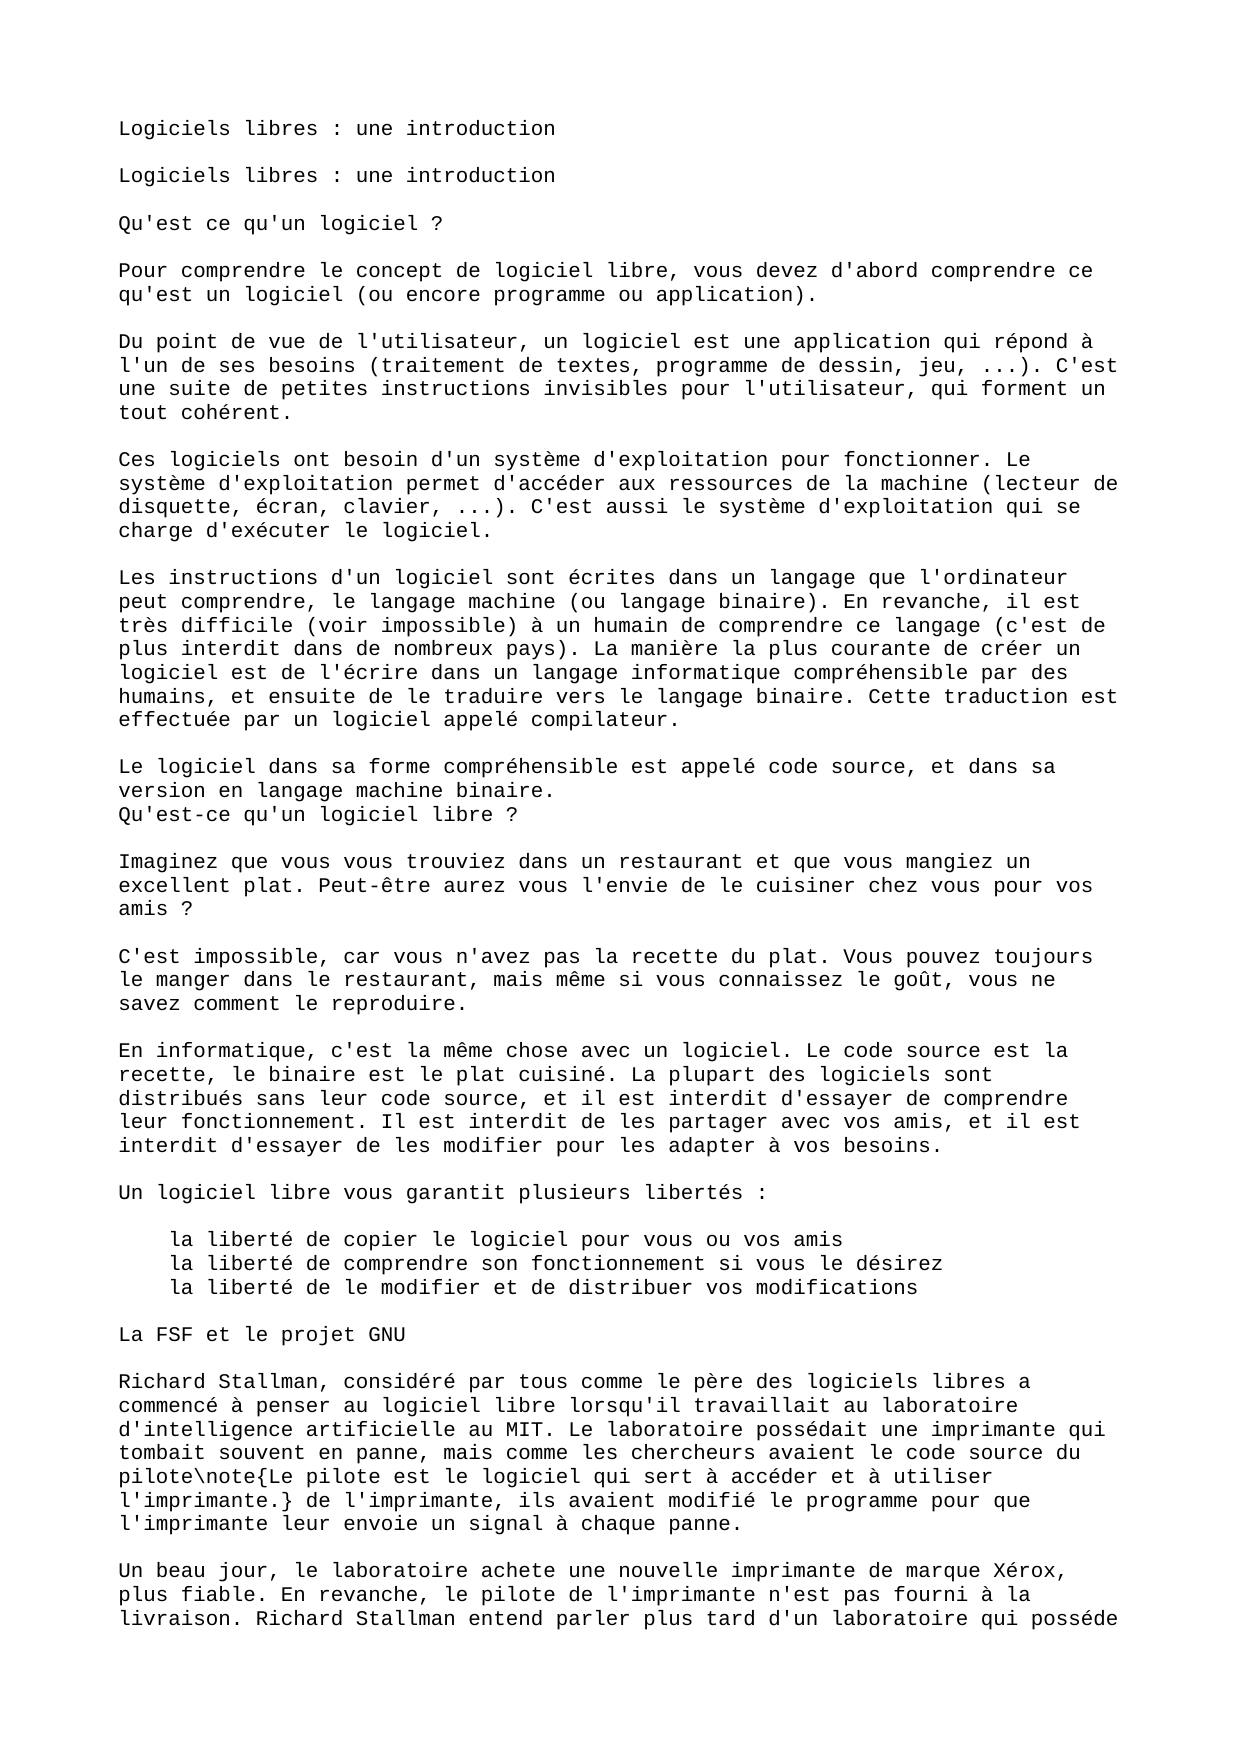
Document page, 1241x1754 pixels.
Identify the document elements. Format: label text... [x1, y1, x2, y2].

text Ces logiciels ont besoin d'un système d'exploitation pour fonctionner. Le système d'exploitation permet d'accéder aux ressources de la machine (lecteur de disquette, écran, clavier, ...). C'est aussi le système d'exploitation qui se charge d'exécuter le logiciel. [118, 449, 1122, 544]
text la liberté de copier le logiciel pour vous ou vos amis [118, 1229, 1122, 1253]
text Logiciels libres : une introduction [118, 165, 1122, 189]
text Du point de vue de l'utilisateur, un logiciel est une application qui répond à l'un de ses besoins (traitement de textes, programme de dessin, jeu, ...). C'est une suite de petites instructions invisibles pour l'utilisateur, qui forment un tout cohérent. [118, 331, 1122, 426]
text Richard Stallman, considéré par tous comme le père des logiciels libres a commencé à penser au logiciel libre lorsqu'il travaillait au laboratoire d'intelligence artificielle au MIT. Le laboratoire possédait une imprimante qui tombait souvent en panne, mais comme les chercheurs avaient le code source du pilote\note{Le pilote est le logiciel qui sert à accéder et à utiliser l'imprimante.} de l'imprimante, ils avaient modifié le programme pour que l'imprimante leur envoie un signal à chaque panne. [118, 1371, 1122, 1537]
text la liberté de le modifier et de distribuer vos modifications [118, 1277, 1122, 1300]
text En informatique, c'est la même chose avec un logiciel. Le code source est la recette, le binaire est le plat cuisiné. La plupart des logiciels sont distribués sans leur code source, et il est interdit d'essayer de comprendre leur fonctionnement. Il est interdit de les partager avec vos amis, et il est interdit d'essayer de les modifier pour les adapter à vos besoins. [118, 1040, 1122, 1158]
text Qu'est ce qu'un logiciel ? [118, 213, 1122, 236]
text Imaginez que vous vous trouviez dans un restaurant et que vous mangiez un excellent plat. Peut-être aurez vous l'envie de le cuisiner chez vous pour vos amis ? [118, 851, 1122, 922]
text La FSF et le projet GNU [118, 1324, 1122, 1348]
text Un beau jour, le laboratoire achete une nouvelle imprimante de marque Xérox, plus fiable. En revanche, le pilote de l'imprimante n'est pas fourni à la livraison. Richard Stallman entend parler plus tard d'un laboratoire qui posséde [118, 1561, 1122, 1631]
text Le logiciel dans sa forme compréhensible est appelé code source, et dans sa version en langage machine binaire. [118, 757, 1122, 804]
text Un logiciel libre vous garantit plusieurs libertés : [118, 1182, 1122, 1206]
text Les instructions d'un logiciel sont écrites dans un langage que l'ordinateur peut comprendre, le langage machine (ou langage binaire). En revanche, il est très difficile (voir impossible) à un humain de comprendre ce langage (c'est de plus interdit dans de nombreux pays). La manière la plus courante de créer un logiciel est de l'écrire dans un langage informatique compréhensible par des humains, et ensuite de le traduire vers le langage binaire. Cette traduction est effectuée par un logiciel appelé compilateur. [118, 567, 1122, 733]
text Logiciels libres : une introduction [118, 118, 1122, 142]
text C'est impossible, car vous n'avez pas la recette du plat. Vous pouvez toujours le manger dans le restaurant, mais même si vous connaissez le goût, vous ne savez comment le reproduire. [118, 946, 1122, 1017]
text Qu'est-ce qu'un logiciel libre ? [118, 804, 1122, 827]
text la liberté de comprendre son fonctionnement si vous le désirez [118, 1253, 1122, 1277]
text Pour comprendre le concept de logiciel libre, vous devez d'abord comprendre ce qu'est un logiciel (ou encore programme ou application). [118, 260, 1122, 307]
